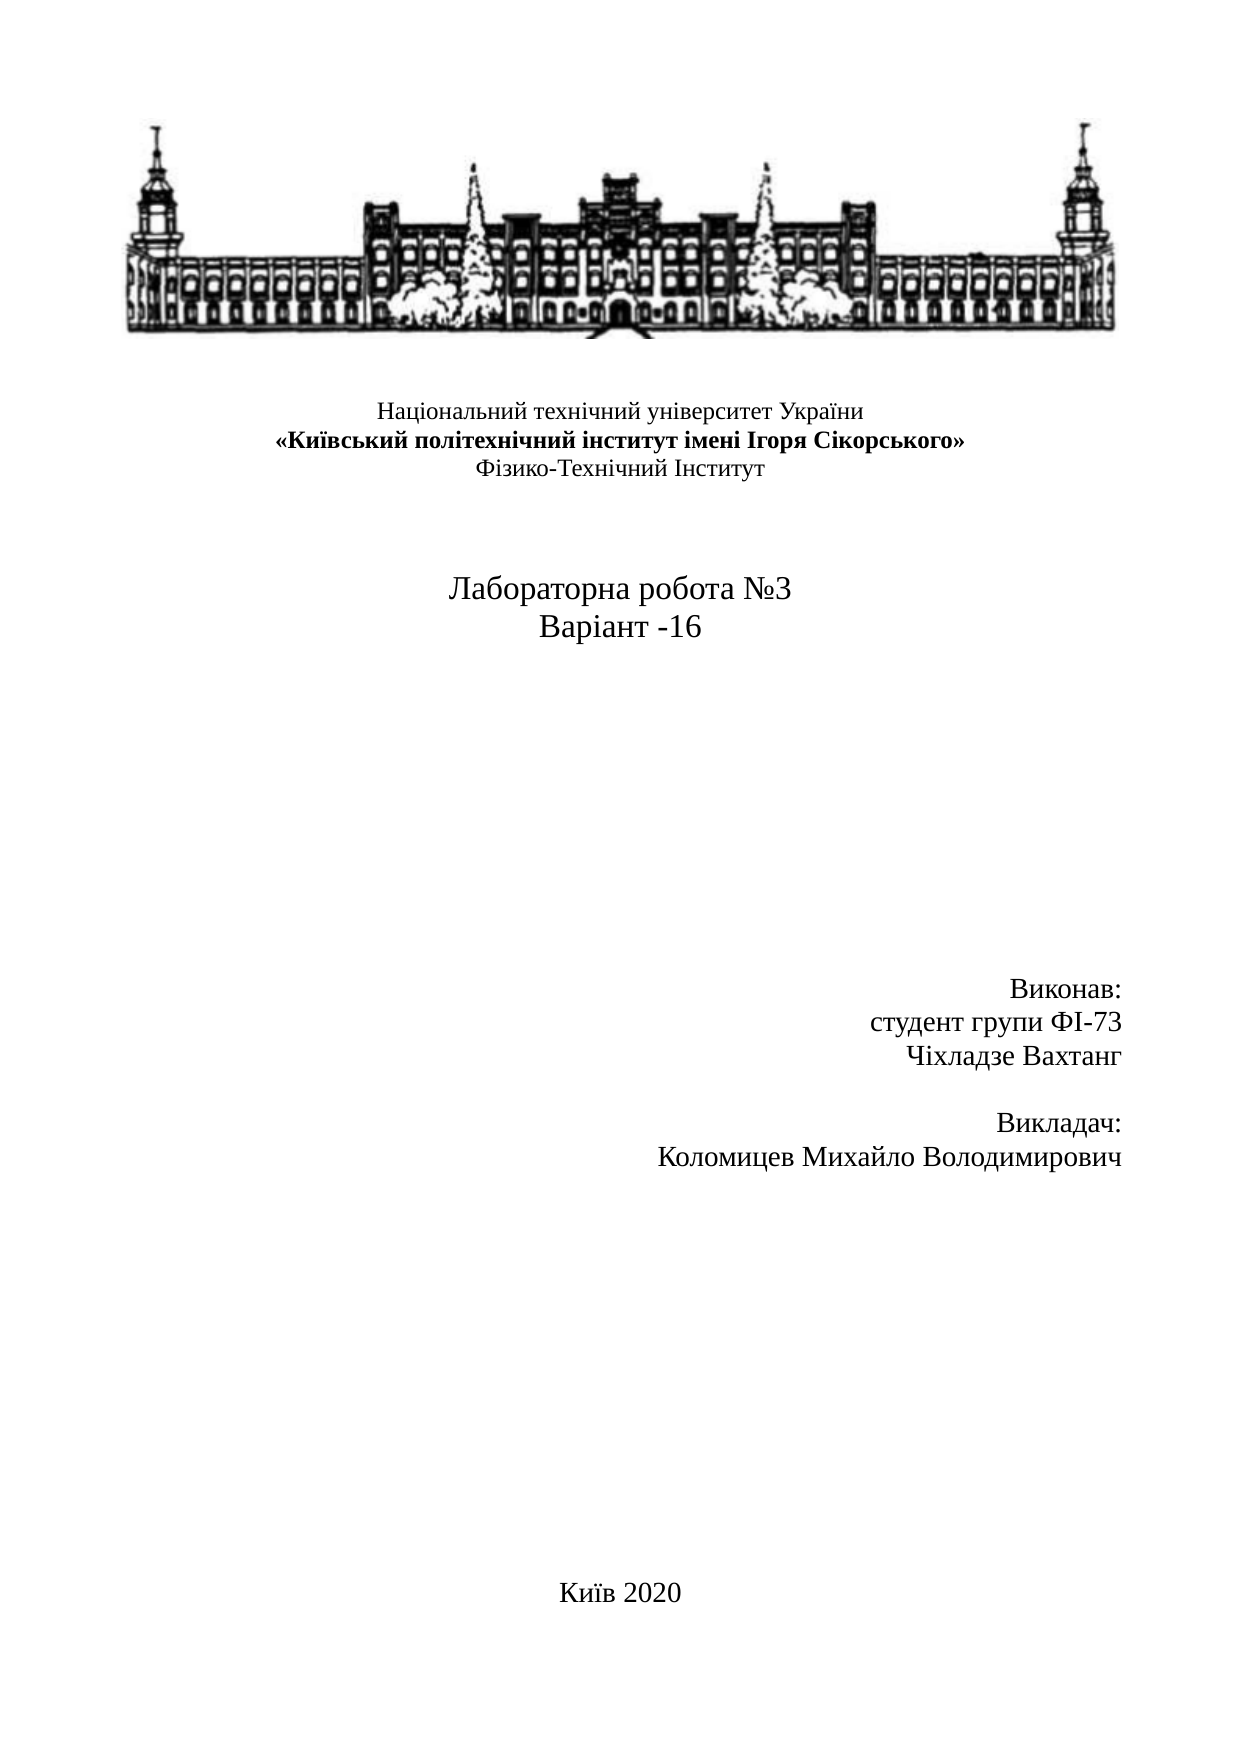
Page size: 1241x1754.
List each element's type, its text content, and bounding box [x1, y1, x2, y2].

text Виконав: [118, 971, 1122, 1004]
text Лабораторна робота №3 [118, 568, 1122, 607]
text Фізико-Технічний Інститут [118, 453, 1122, 482]
text Національний технічний університет України «Київський полiтехнiчний iнститут імені Ігоря Сікорського» [118, 396, 1122, 453]
text Київ 2020 [118, 1575, 1122, 1608]
text Викладач: [118, 1105, 1122, 1139]
picture [121, 118, 1120, 339]
text Коломицев Михайло Володимирович [118, 1139, 1122, 1172]
text Варіант -16 [118, 607, 1122, 645]
text студент групи ФІ-73 [118, 1004, 1122, 1038]
text Чіхладзе Вахтанг [118, 1038, 1122, 1072]
